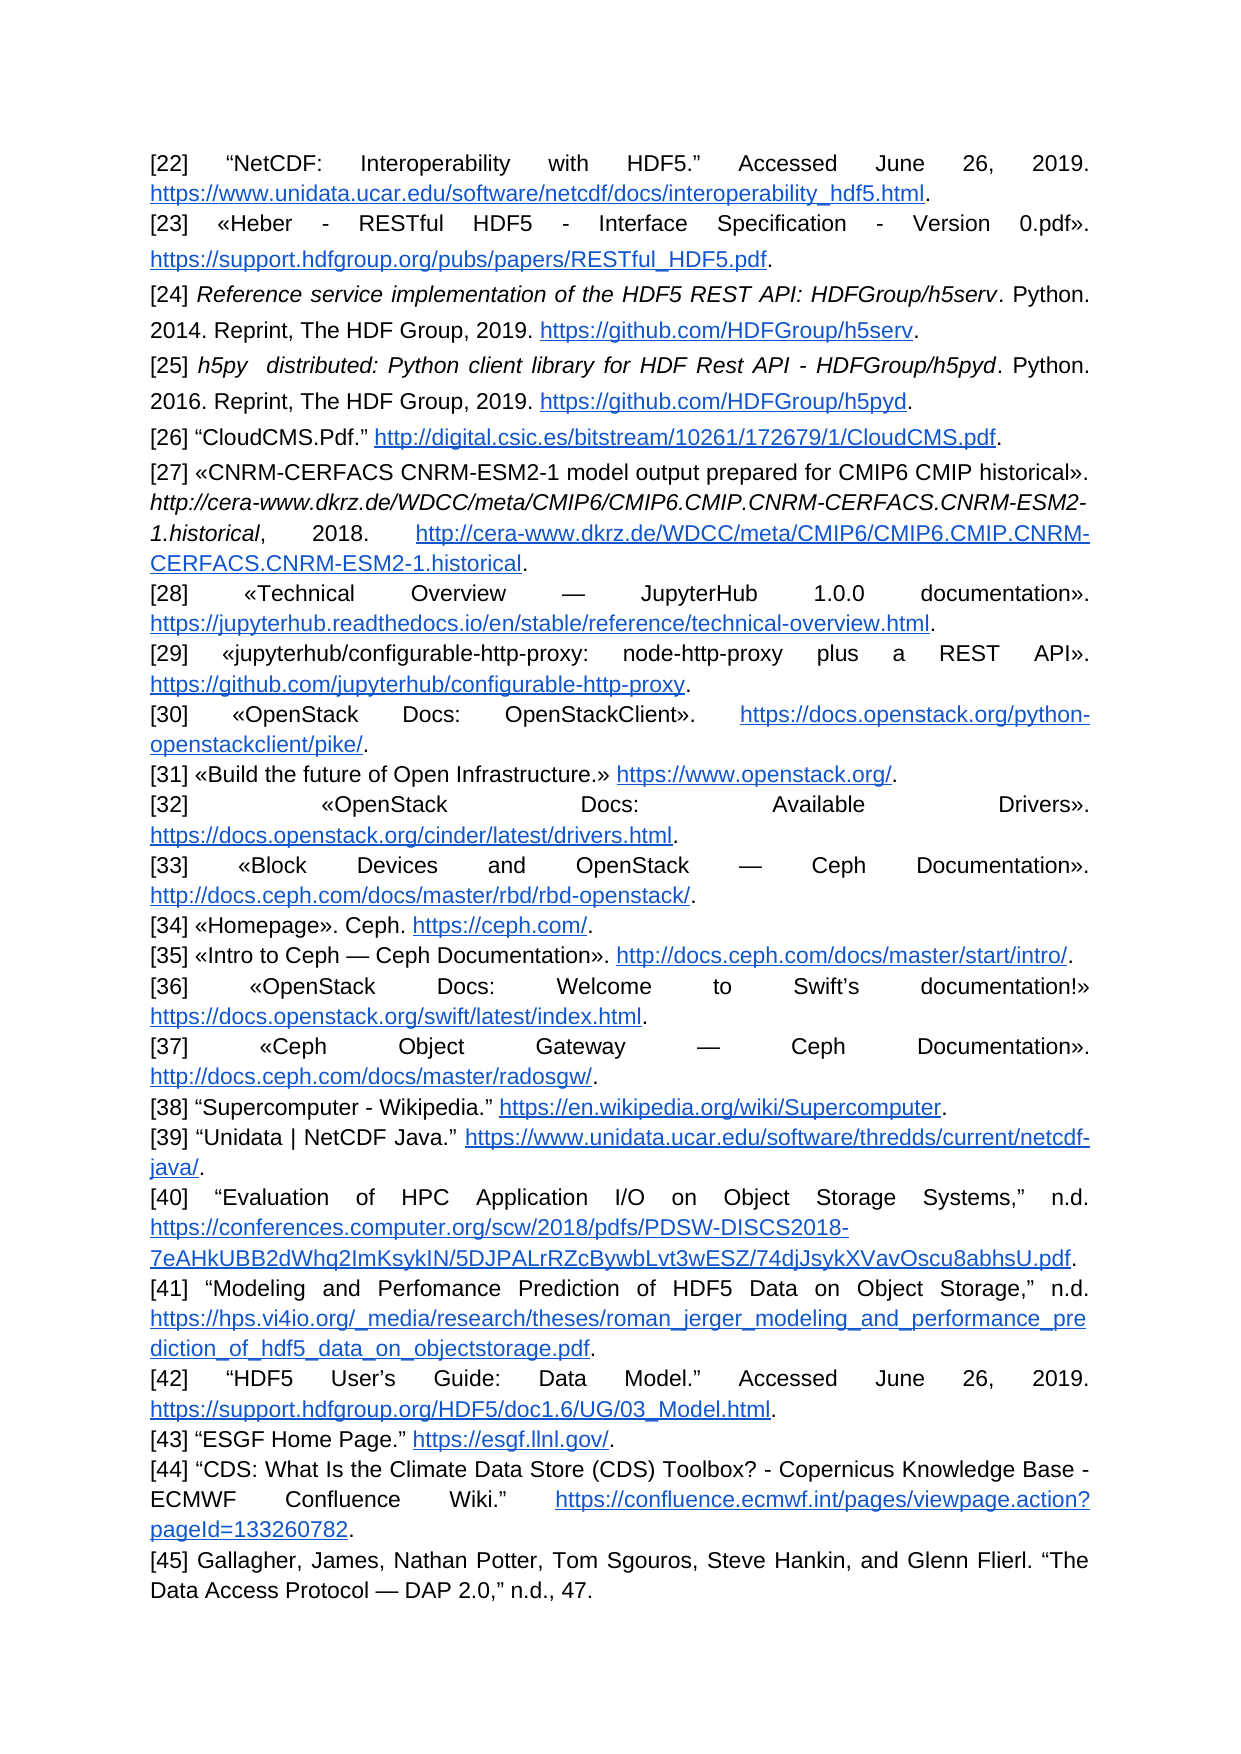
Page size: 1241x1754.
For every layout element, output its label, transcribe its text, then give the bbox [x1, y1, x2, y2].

text [41] “Modeling and Perfomance Prediction of HDF5 Data on Object Storage,” n.d. https://hps.vi4io.org/_media/research/theses/roman_jerger_modeling_and_performance_prediction_of_hdf5_data_on_objectstorage.pdf. [150, 1275, 1090, 1361]
text [30] «OpenStack Docs: OpenStackClient». https://docs.openstack.org/python-openstackclient/pike/. [150, 701, 1090, 757]
text [32] «OpenStack Docs: Available Drivers». https://docs.openstack.org/cinder/latest/drivers.html. [150, 791, 1090, 848]
text [25] h5py distributed: Python client library for HDF Rest API - HDFGroup/h5pyd. Python. 2016. Reprint, The HDF Group, 2019. https://github.com/HDFGroup/h5pyd. [150, 352, 1090, 414]
text [31] «Build the future of Open Infrastructure.» https://www.openstack.org/. [150, 761, 1090, 787]
text [36] «OpenStack Docs: Welcome to Swift’s documentation!» https://docs.openstack.org/swift/latest/index.html. [150, 973, 1090, 1029]
text [27] «CNRM-CERFACS CNRM-ESM2-1 model output prepared for CMIP6 CMIP historical». http://cera-www.dkrz.de/WDCC/meta/CMIP6/CMIP6.CMIP.CNRM-CERFACS.CNRM-ESM2-1.historical, 2018. http://cera-www.dkrz.de/WDCC/meta/CMIP6/CMIP6.CMIP.CNRM-CERFACS.CNRM-ESM2-1.historical. [150, 459, 1090, 576]
text [35] «Intro to Ceph — Ceph Documentation». http://docs.ceph.com/docs/master/start/intro/. [150, 942, 1090, 969]
text [33] «Block Devices and OpenStack — Ceph Documentation». http://docs.ceph.com/docs/master/rbd/rbd-openstack/. [150, 852, 1090, 908]
text [39] “Unidata | NetCDF Java.” https://www.unidata.ucar.edu/software/thredds/current/netcdf-java/. [150, 1124, 1090, 1180]
text [24] Reference service implementation of the HDF5 REST API: HDFGroup/h5serv. Python. 2014. Reprint, The HDF Group, 2019. https://github.com/HDFGroup/h5serv. [150, 281, 1090, 343]
text [42] “HDF5 User’s Guide: Data Model.” Accessed June 26, 2019. https://support.hdfgroup.org/HDF5/doc1.6/UG/03_Model.html. [150, 1365, 1090, 1422]
text [26] “CloudCMS.Pdf.” http://digital.csic.es/bitstream/10261/172679/1/CloudCMS.pdf. [150, 423, 1090, 450]
text [43] “ESGF Home Page.” https://esgf.llnl.gov/. [150, 1426, 1090, 1452]
text [22] “NetCDF: Interoperability with HDF5.” Accessed June 26, 2019. https://www.unidata.ucar.edu/software/netcdf/docs/interoperability_hdf5.html. [150, 150, 1090, 207]
text [38] “Supercomputer - Wikipedia.” https://en.wikipedia.org/wiki/Supercomputer. [150, 1093, 1090, 1120]
text [37] «Ceph Object Gateway — Ceph Documentation». http://docs.ceph.com/docs/master/radosgw/. [150, 1033, 1090, 1089]
text [23] «Heber - RESTful HDF5 - Interface Specification - Version 0.pdf». https://support.hdfgroup.org/pubs/papers/RESTful_HDF5.pdf. [150, 210, 1090, 272]
text [45] Gallagher, James, Nathan Potter, Tom Sgouros, Steve Hankin, and Glenn Flierl. “The Data Access Protocol — DAP 2.0,” n.d., 47. [150, 1547, 1090, 1603]
text [28] «Technical Overview — JupyterHub 1.0.0 documentation». https://jupyterhub.readthedocs.io/en/stable/reference/technical-overview.html. [150, 580, 1090, 636]
text [34] «Homepage». Ceph. https://ceph.com/. [150, 912, 1090, 938]
text [44] “CDS: What Is the Climate Data Store (CDS) Toolbox? - Copernicus Knowledge Base - ECMWF Confluence Wiki.” https://confluence.ecmwf.int/pages/viewpage.action?pageId=133260782. [150, 1456, 1090, 1543]
text [40] “Evaluation of HPC Application I/O on Object Storage Systems,” n.d. https://conferences.computer.org/scw/2018/pdfs/PDSW-DISCS2018-7eAHkUBB2dWhq2ImKsykIN/5DJPALrRZcBywbLvt3wESZ/74djJsykXVavOscu8abhsU.pdf. [150, 1184, 1090, 1271]
text [29] «jupyterhub/configurable-http-proxy: node-http-proxy plus a REST API». https://github.com/jupyterhub/configurable-http-proxy. [150, 640, 1090, 697]
